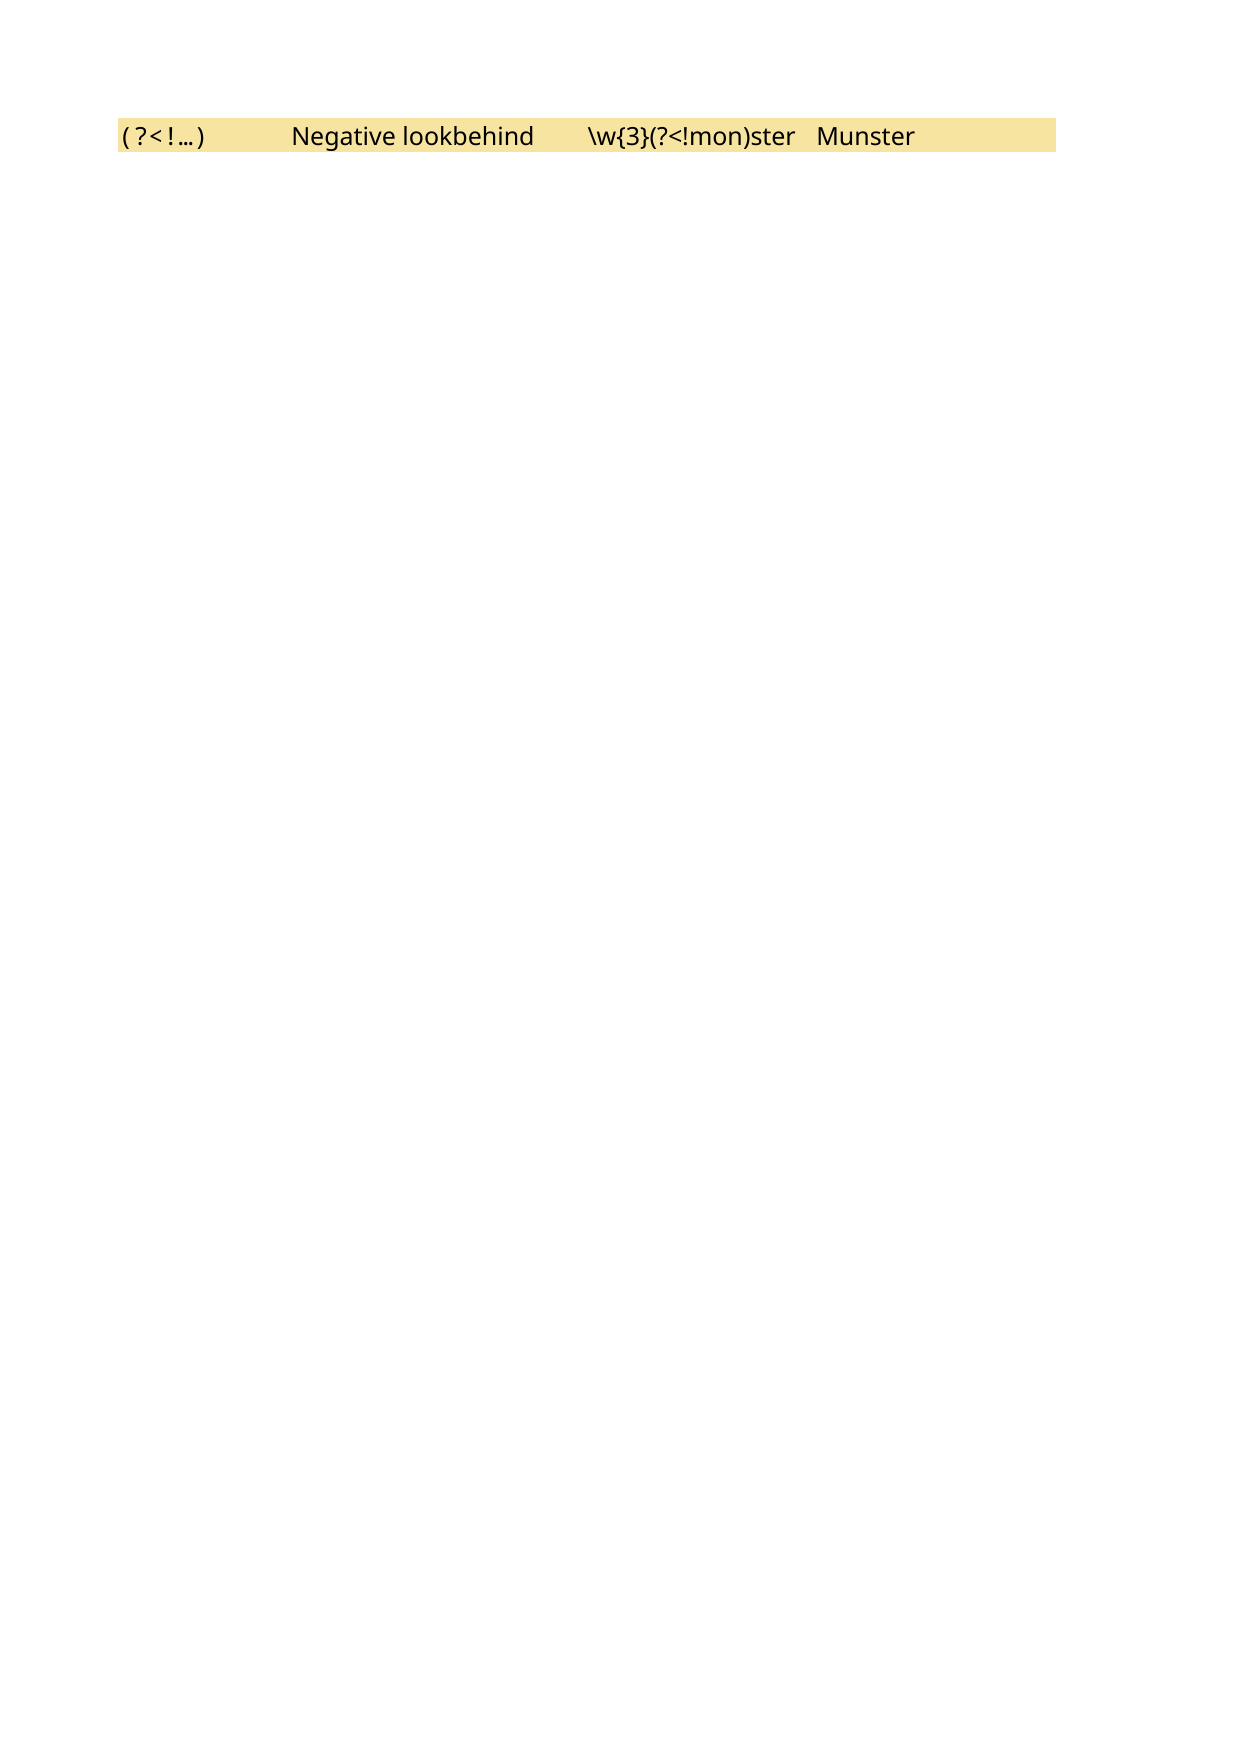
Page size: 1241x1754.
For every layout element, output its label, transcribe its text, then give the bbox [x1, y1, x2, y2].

table_cell Munster [816, 118, 1056, 152]
table_cell (?<!…) [118, 118, 291, 152]
table_cell \w{3}(?<!mon)ster [587, 118, 816, 152]
table_cell Negative lookbehind [291, 118, 587, 152]
